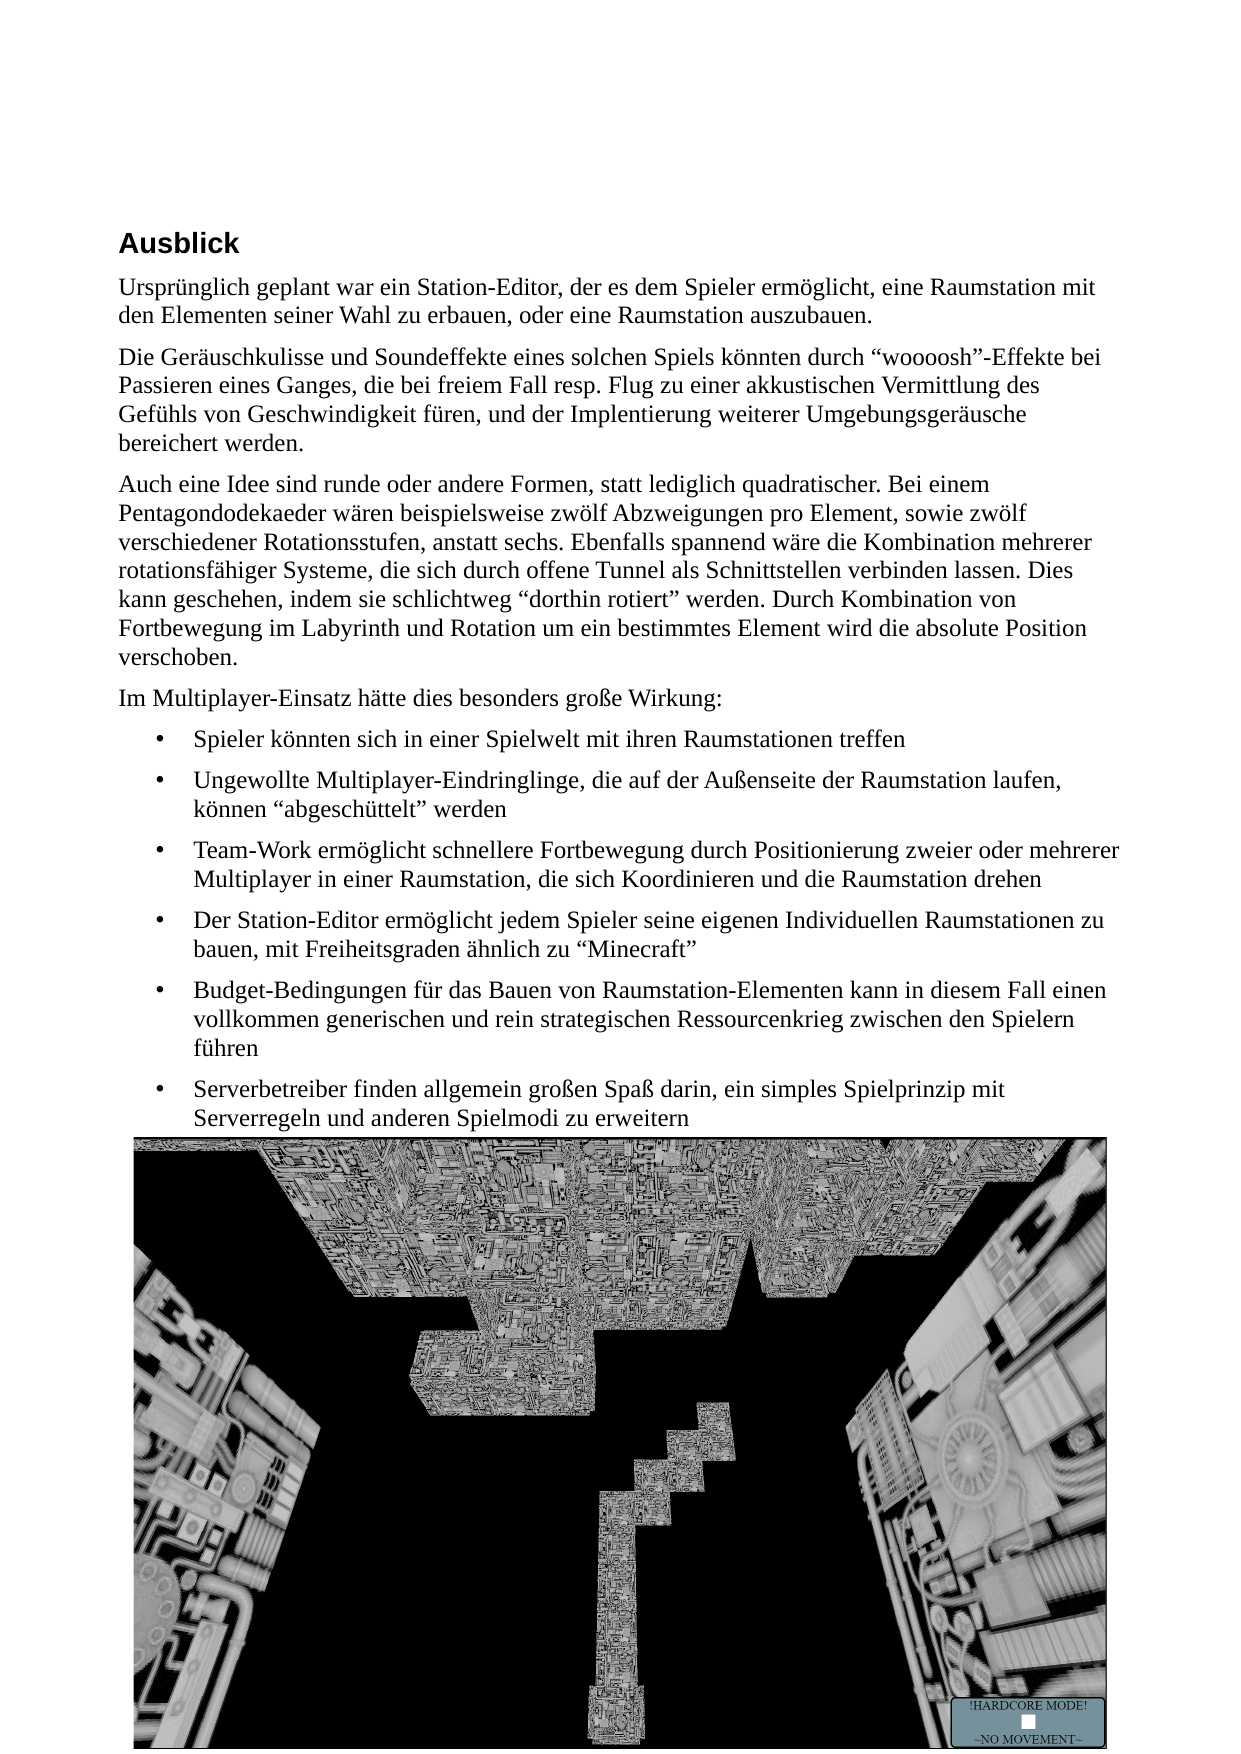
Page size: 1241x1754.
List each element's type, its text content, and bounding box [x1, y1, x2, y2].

list Serverbetreiber finden allgemein großen Spaß darin, ein simples Spielprinzip mit Serverregeln und anderen Spielmodi zu erweitern [156, 1074, 1122, 1132]
list Spieler könnten sich in einer Spielwelt mit ihren Raumstationen treffen [156, 724, 1122, 753]
text Die Geräuschkulisse und Soundeffekte eines solchen Spiels könnten durch “woooosh”-Effekte bei Passieren eines Ganges, die bei freiem Fall resp. Flug zu einer akkustischen Vermittlung des Gefühls von Geschwindigkeit füren, und der Implentierung weiterer Umgebungsgeräusche bereichert werden. [118, 342, 1122, 457]
list Der Station-Editor ermöglicht jedem Spieler seine eigenen Individuellen Raumstationen zu bauen, mit Freiheitsgraden ähnlich zu “Minecraft” [156, 905, 1122, 963]
text Im Multiplayer-Einsatz hätte dies besonders große Wirkung: [118, 683, 1122, 712]
picture [133, 1137, 1107, 1749]
text Auch eine Idee sind runde oder andere Formen, statt lediglich quadratischer. Bei einem Pentagondodekaeder wären beispielsweise zwölf Abzweigungen pro Element, sowie zwölf verschiedener Rotationsstufen, anstatt sechs. Ebenfalls spannend wäre die Kombination mehrerer rotationsfähiger Systeme, die sich durch offene Tunnel als Schnittstellen verbinden lassen. Dies kann geschehen, indem sie schlichtweg “dorthin rotiert” werden. Durch Kombination von Fortbewegung im Labyrinth und Rotation um ein bestimmtes Element wird die absolute Position verschoben. [118, 469, 1122, 670]
text Ursprünglich geplant war ein Station-Editor, der es dem Spieler ermöglicht, eine Raumstation mit den Elementen seiner Wahl zu erbauen, oder eine Raumstation auszubauen. [118, 272, 1122, 329]
list Budget-Bedingungen für das Bauen von Raumstation-Elementen kann in diesem Fall einen vollkommen generischen und rein strategischen Ressourcenkrieg zwischen den Spielern führen [156, 975, 1122, 1062]
subtitle Ausblick [118, 226, 1122, 259]
list Ungewollte Multiplayer-Eindringlinge, die auf der Außenseite der Raumstation laufen, können “abgeschüttelt” werden [156, 765, 1122, 823]
list Team-Work ermöglicht schnellere Fortbewegung durch Positionierung zweier oder mehrerer Multiplayer in einer Raumstation, die sich Koordinieren und die Raumstation drehen [156, 835, 1122, 893]
